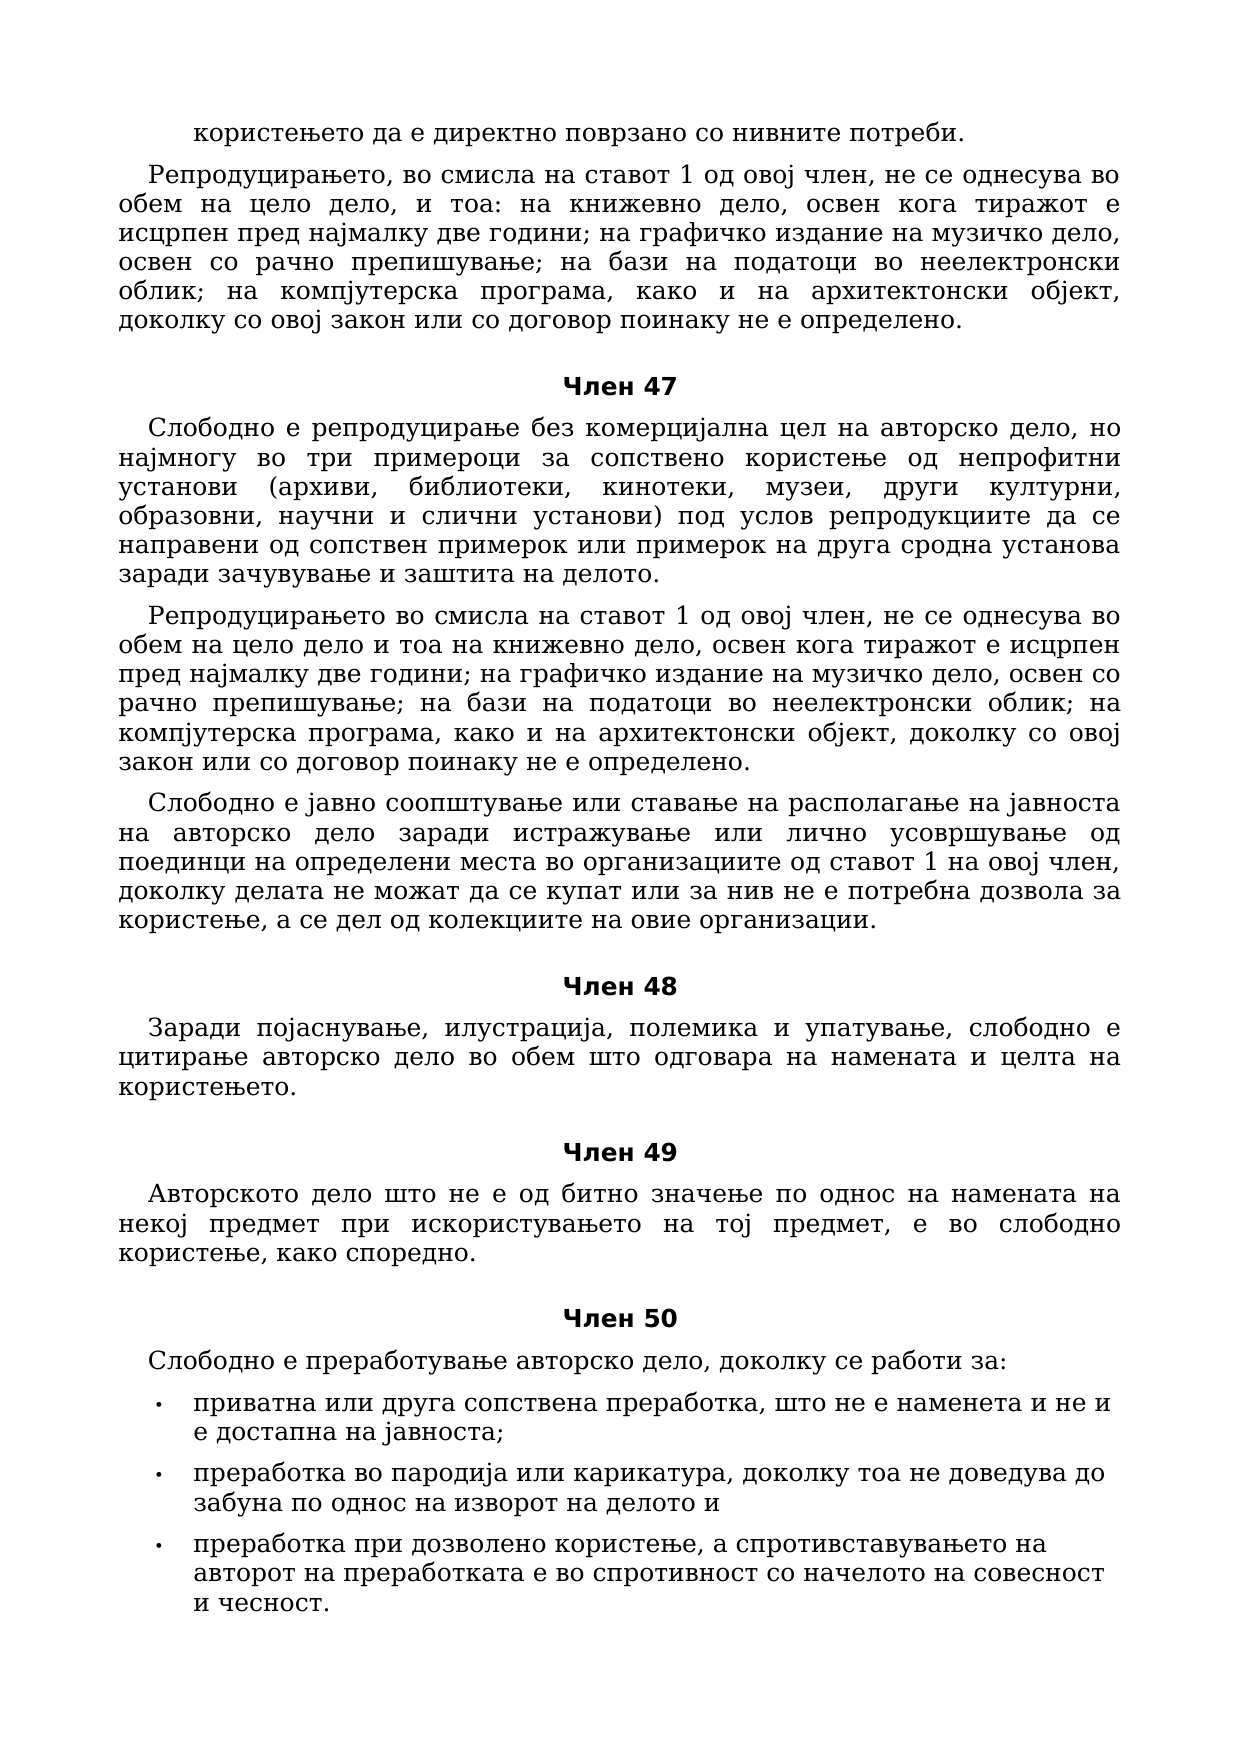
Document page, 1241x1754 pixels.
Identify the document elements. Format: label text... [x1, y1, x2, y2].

text Репродуцирањето, во смисла на ставот 1 од овој член, не се однесува во обем на цело дело, и тоа: на книжевно дело, освен кога тиражот е исцрпен пред најмалку две години; на графичко издание на музичко дело, освен со рачно препишување; на бази на податоци во неелектронски облик; на компјутерска програма, како и на архитектонски објект, доколку со овој закон или со договор поинаку не е определено. [118, 160, 1122, 335]
text Слободно е јавно соопштување или ставање на располагање на јавноста на авторско дело заради истражување или лично усовршување од поединци на определени места во организациите од ставот 1 на овој член, доколку делата не можат да се купат или за нив не е потребна дозвола за користење, а се дел од колекциите на овие организации. [118, 789, 1122, 934]
text Репродуцирањето во смисла на ставот 1 од овој член, не се однесува во обем на цело дело и тоа на книжевно дело, освен кога тиражот е исцрпен пред најмалку две години; на графичко издание на музичко дело, освен со рачно препишување; на бази на податоци во неелектронски облик; на компјутерска програма, како и на архитектонски објект, доколку со овој закон или со договор поинаку не е определено. [118, 601, 1122, 776]
text Слободно е преработување авторско дело, доколку се работи за: [118, 1346, 1122, 1375]
list преработка при дозволено користење, а спротивставувањето на авторот на преработката е во спротивност со начелото на совесност и чесност. [156, 1529, 1122, 1617]
list користењето да е директно поврзано со нивните потреби. [156, 118, 1122, 147]
subtitle Член 49 [118, 1138, 1122, 1167]
text Заради појаснување, илустрација, полемика и упатување, слободно е цитирање авторско дело во обем што одговара на намената и целта на користењето. [118, 1013, 1122, 1101]
text Авторското дело што не е од битно значење по однос на намената на некој предмет при искористувањето на тој предмет, е во слободно користење, како споредно. [118, 1180, 1122, 1267]
list преработка во пародија или карикатура, доколку тоа не доведува до забуна по однос на изворот на делото и [156, 1458, 1122, 1517]
list приватна или друга сопствена преработка, што не е наменета и не и е достапна на јавноста; [156, 1388, 1122, 1446]
subtitle Член 47 [118, 372, 1122, 401]
text Слободно е репродуцирање без комерцијална цел на авторско дело, но најмногу во три примероци за сопствено користење од непрофитни установи (архиви, библиотеки, кинотеки, музеи, други културни, образовни, научни и слични установи) под услов репродукциите да се направени од сопствен примерок или примерок на друга сродна установа заради зачувување и заштита на делото. [118, 414, 1122, 589]
subtitle Член 48 [118, 972, 1122, 1001]
subtitle Член 50 [118, 1305, 1122, 1333]
